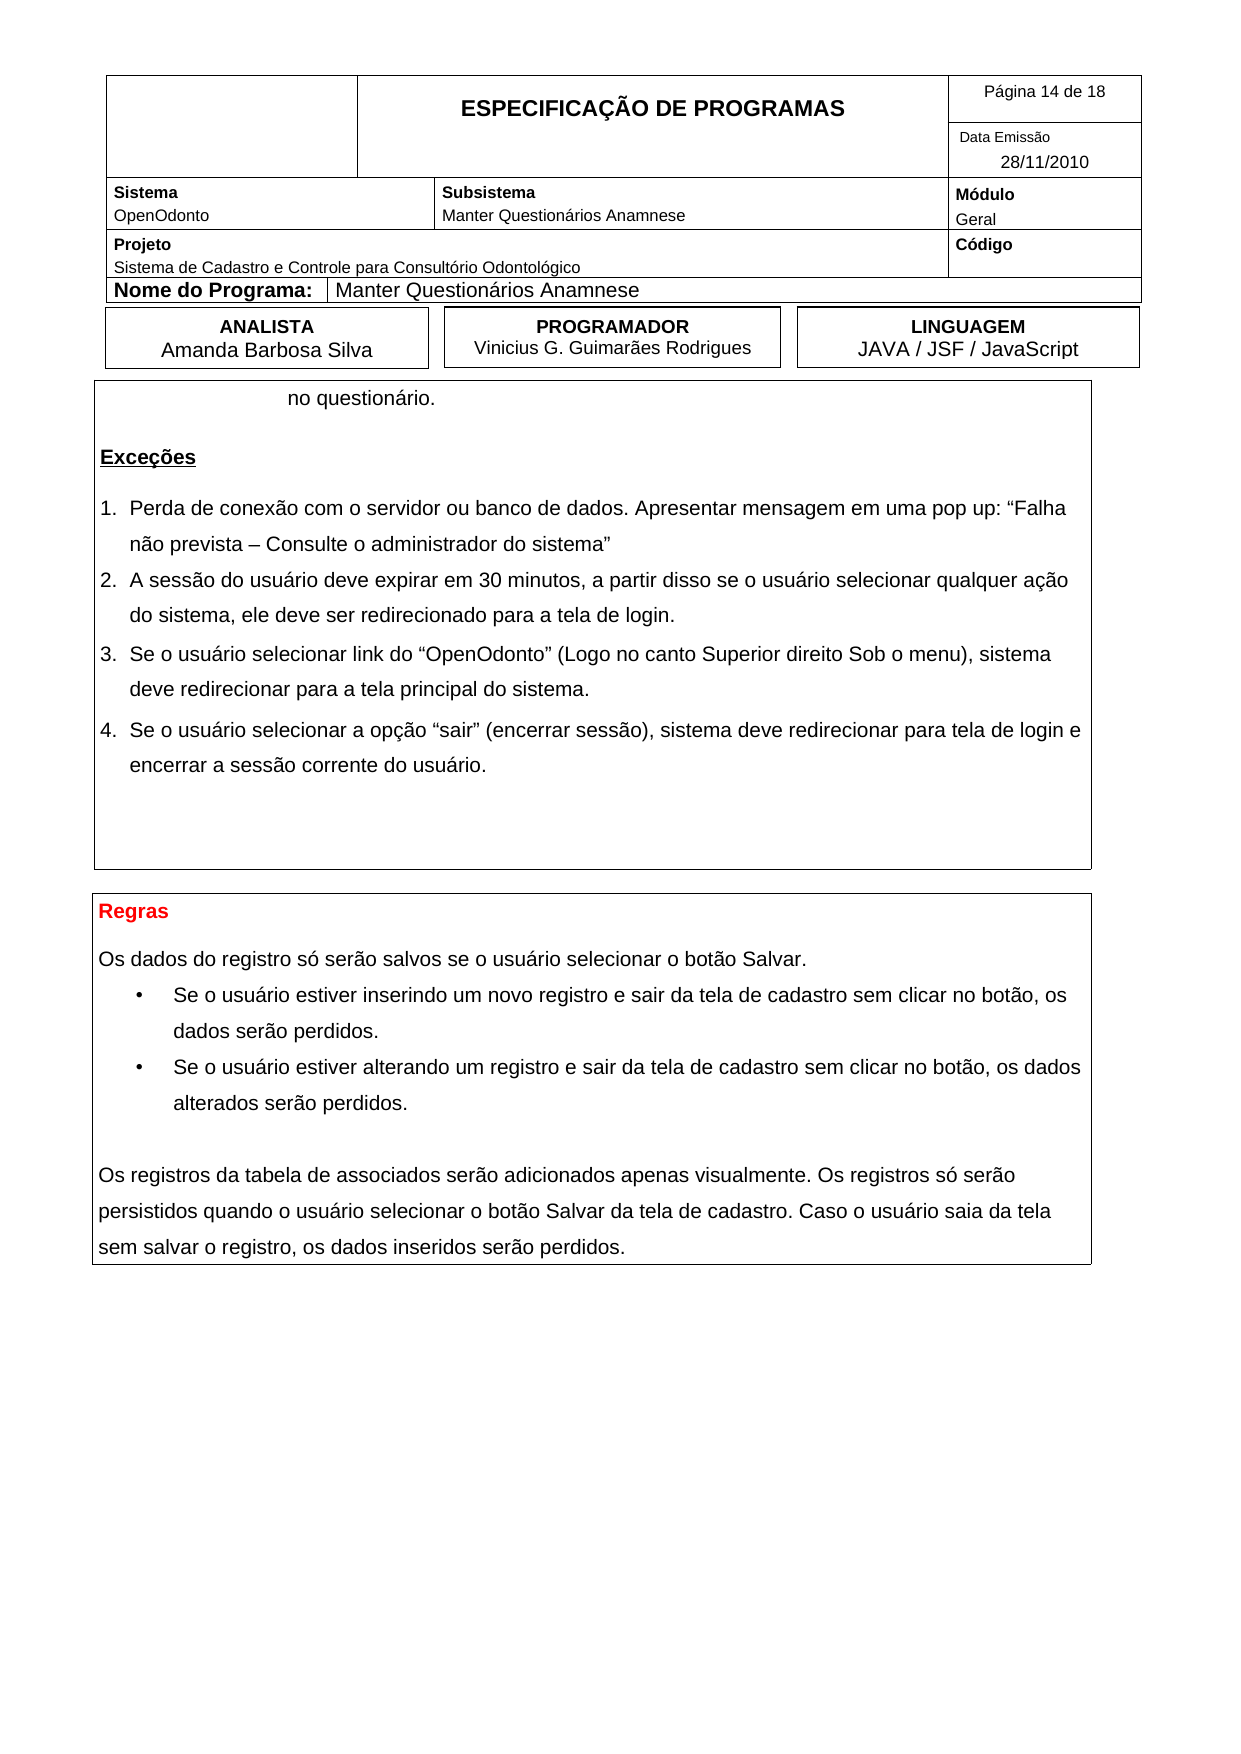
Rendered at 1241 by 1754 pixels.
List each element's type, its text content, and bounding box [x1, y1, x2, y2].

table_header no questionário. Exceções Perda de conexão com o servidor ou banco de dados. Apresentar mensagem em uma pop up: “Falha não prevista – Consulte o administrador do sistema” A sessão do usuário deve expirar em 30 minutos, a partir disso se o usuário selecionar qualquer ação do sistema, ele deve ser redirecionado para a tela de login. Se o usuário selecionar link do “OpenOdonto” (Logo no canto Superior direito Sob o menu), sistema deve redirecionar para a tela principal do sistema. Se o usuário selecionar a opção “sair” (encerrar sessão), sistema deve redirecionar para tela de login e encerrar a sessão corrente do usuário. [95, 381, 1091, 869]
table_header Regras Os dados do registro só serão salvos se o usuário selecionar o botão Salvar. Se o usuário estiver inserindo um novo registro e sair da tela de cadastro sem clicar no botão, os dados serão perdidos. Se o usuário estiver alterando um registro e sair da tela de cadastro sem clicar no botão, os dados alterados serão perdidos. Os registros da tabela de associados serão adicionados apenas visualmente. Os registros só serão persistidos quando o usuário selecionar o botão Salvar da tela de cadastro. Caso o usuário saia da tela sem salvar o registro, os dados inseridos serão perdidos. [93, 894, 1091, 1264]
